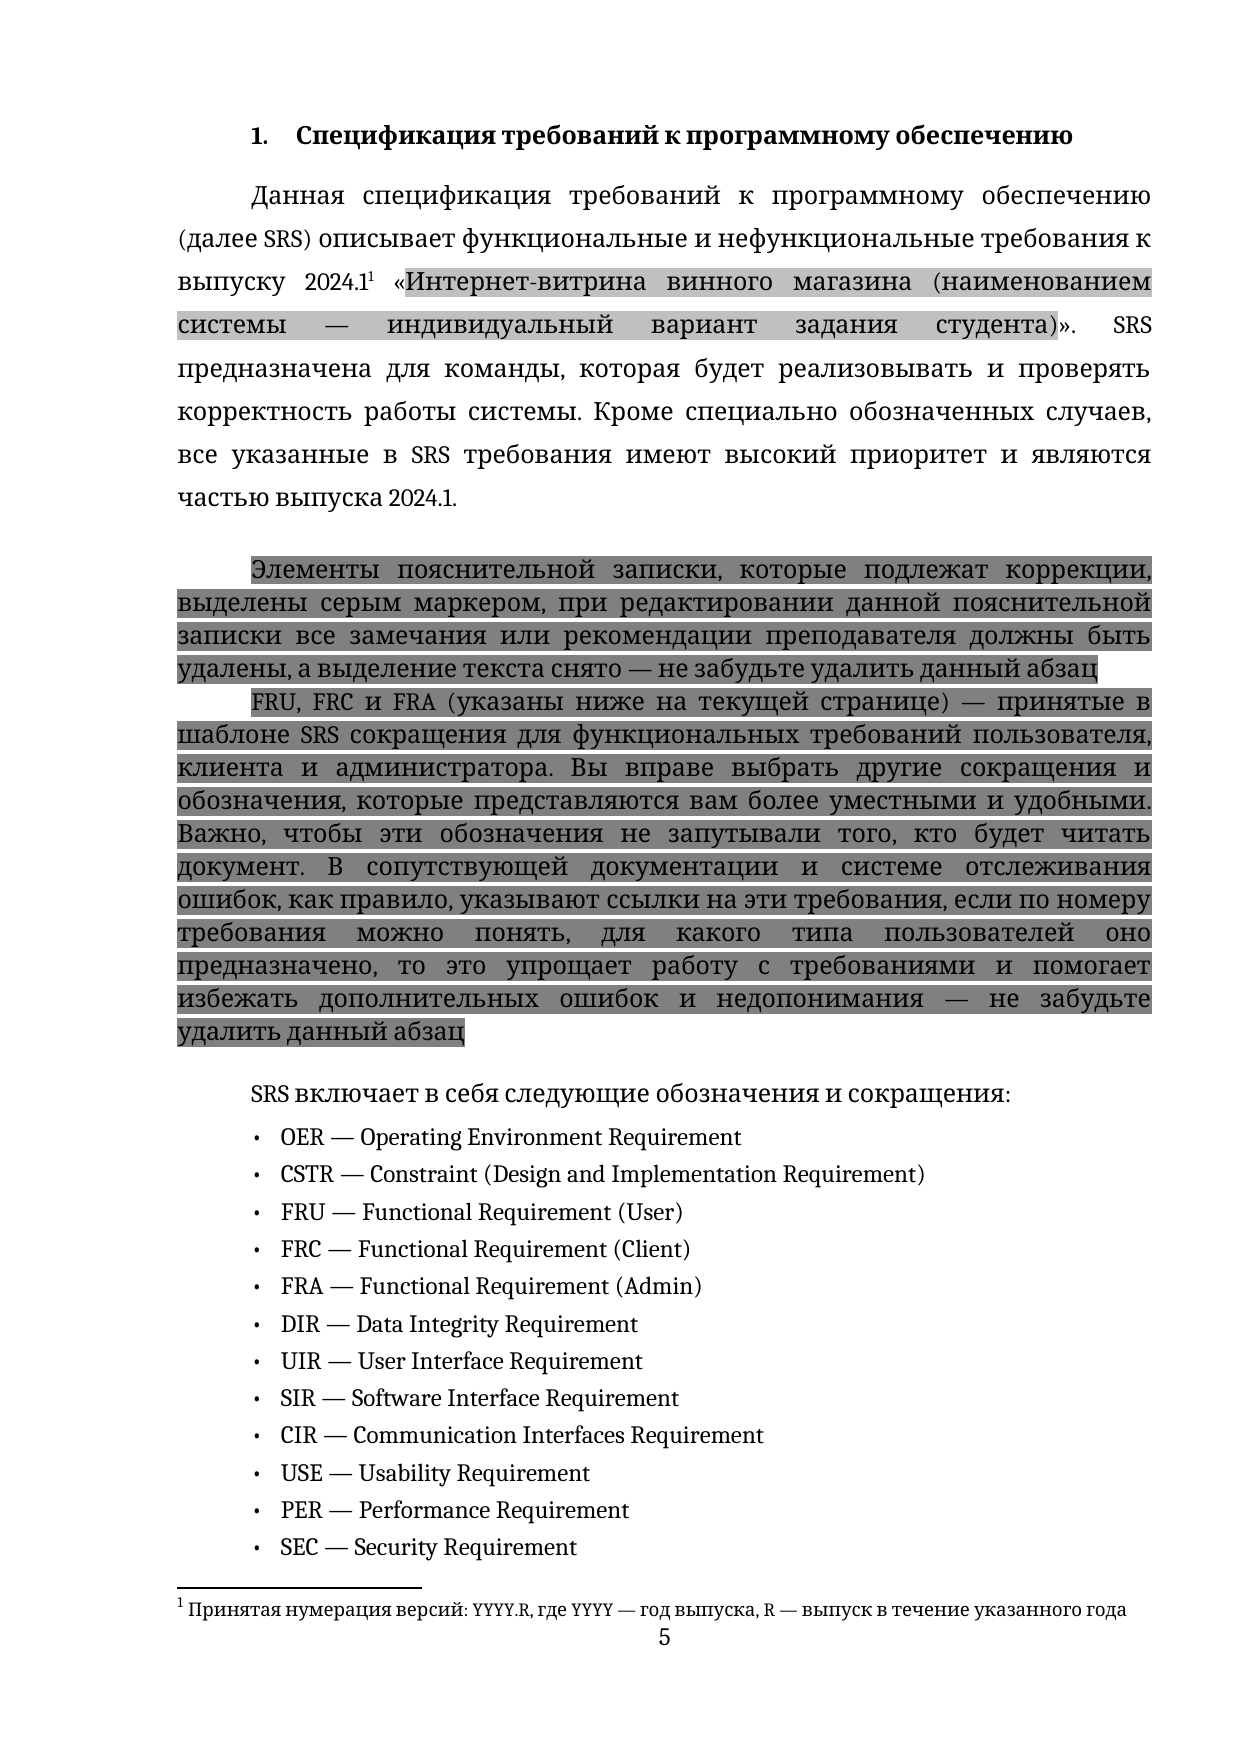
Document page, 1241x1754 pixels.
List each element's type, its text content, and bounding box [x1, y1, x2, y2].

list SIR — Software Interface Requirement [251, 1384, 1152, 1413]
text Данная спецификация требований к программному обеспечению (далее SRS) описывает функциональные и нефункциональные требования к выпуску 2024.1 «Интернет-витрина винного магазина (наименованием системы — индивидуальный вариант задания студента)». SRS предназначена для команды, которая будет реализовывать и проверять корректность работы системы. Кроме специально обозначенных случаев, все указанные в SRS требования имеют высокий приоритет и являются частью выпуска 2024.1. [177, 182, 1152, 513]
text Элементы пояснительной записки, которые подлежат коррекции, выделены серым маркером, при редактировании данной пояснительной записки все замечания или рекомендации преподавателя должны быть удалены, а выделение текста снято — не забудьте удалить данный абзац [177, 556, 1152, 684]
text FRU, FRC и FRA (указаны ниже на текущей странице) — принятые в шаблоне SRS сокращения для функциональных требований пользователя, клиента и администратора. Вы вправе выбрать другие сокращения и обозначения, которые представляются вам более уместными и удобными. Важно, чтобы эти обозначения не запутывали того, кто будет читать документ. В сопутствующей документации и системе отслеживания ошибок, как правило, указывают ссылки на эти требования, если по номеру требования можно понять, для какого типа пользователей оно предназначено, то это упрощает работу с требованиями и помогает избежать дополнительных ошибок и недопонимания — не забудьте удалить данный абзац [177, 688, 1152, 1047]
text SRS включает в себя следующие обозначения и сокращения: [177, 1080, 1152, 1109]
list UIR — User Interface Requirement [251, 1347, 1152, 1376]
list CSTR — Constraint (Design and Implementation Requirement) [251, 1160, 1152, 1189]
list SEC — Security Requirement [251, 1533, 1152, 1562]
list FRC — Functional Requirement (Client) [251, 1235, 1152, 1264]
list FRU — Functional Requirement (User) [251, 1198, 1152, 1226]
text Принятая нумерация версий: YYYY.R, где YYYY — год выпуска, R — выпуск в течение указанного года [177, 1594, 1152, 1623]
list DIR — Data Integrity Requirement [251, 1309, 1152, 1338]
list FRA — Functional Requirement (Admin) [251, 1272, 1152, 1301]
list CIR — Communication Interfaces Requirement [251, 1421, 1152, 1450]
list USE — Usability Requirement [251, 1459, 1152, 1487]
list PER — Performance Requirement [251, 1496, 1152, 1525]
list OER — Operating Environment Requirement [251, 1123, 1152, 1152]
subtitle Спецификация требований к программному обеспечению [251, 122, 1152, 151]
